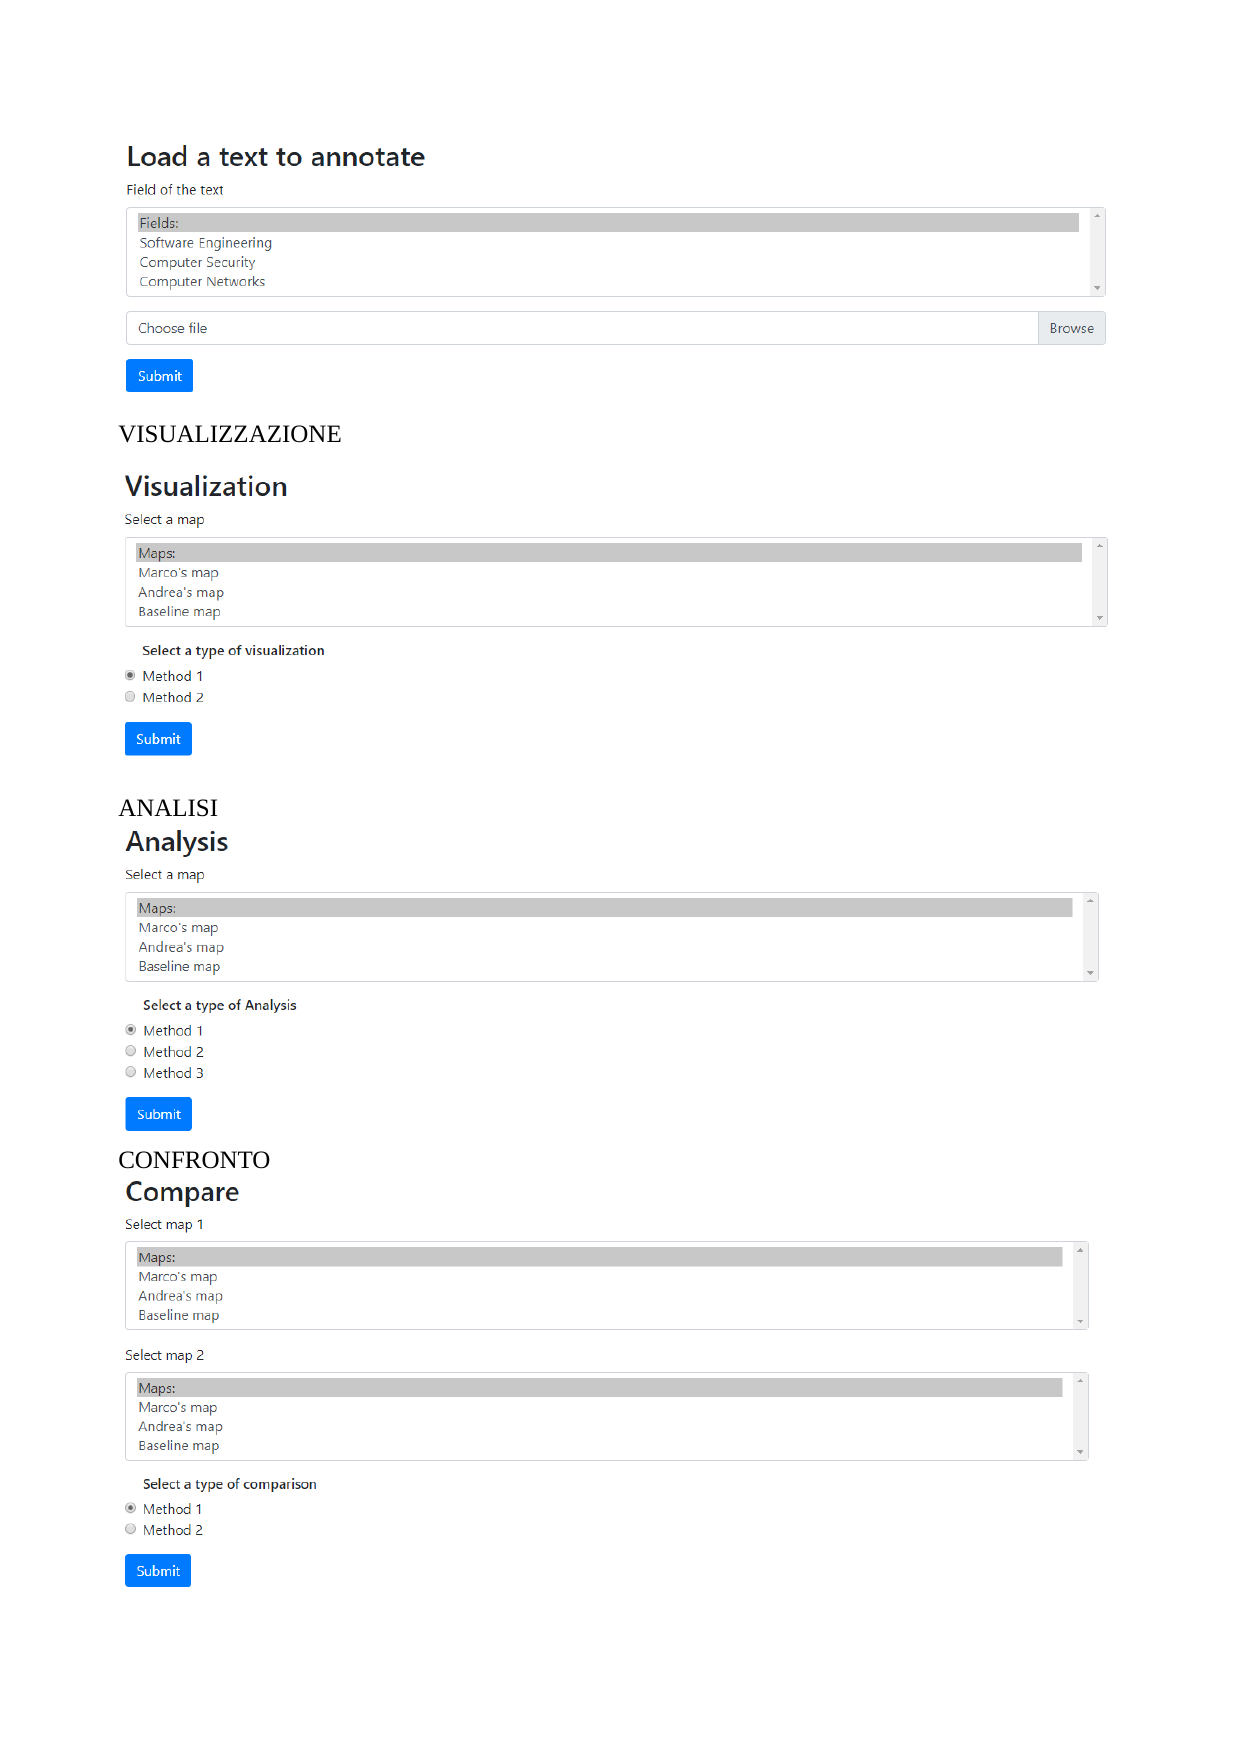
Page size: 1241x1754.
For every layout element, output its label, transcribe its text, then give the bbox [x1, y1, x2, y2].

text [118, 118, 1122, 141]
text ANALISI [118, 787, 1122, 827]
text CONFRONTO [118, 1140, 1122, 1179]
text VISUALIZZAZIONE [118, 414, 1122, 448]
